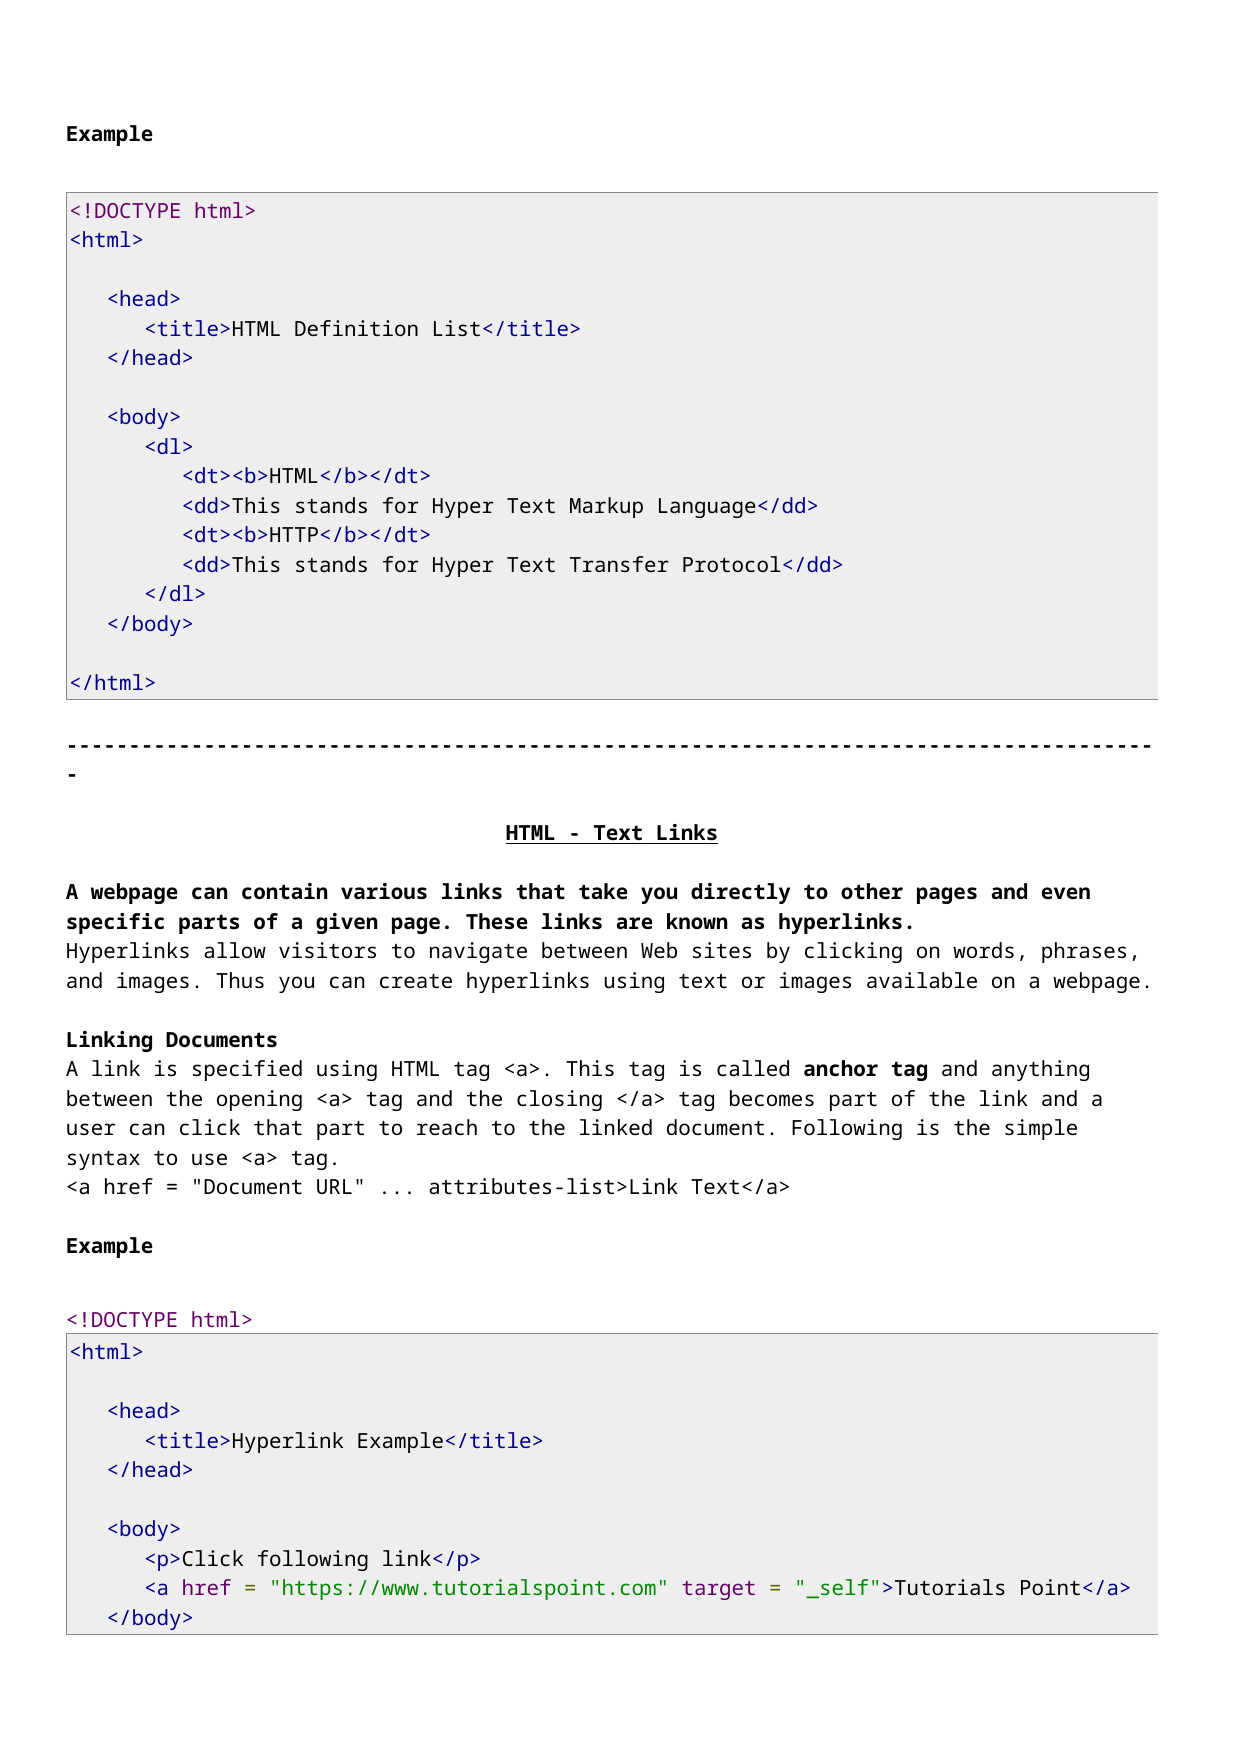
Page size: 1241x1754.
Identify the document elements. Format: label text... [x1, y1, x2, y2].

text <body> [67, 1510, 1158, 1539]
text <dd>This stands for Hyper Text Transfer Protocol</dd> [67, 545, 1158, 575]
text <!DOCTYPE html> [67, 193, 1158, 221]
text <head> [67, 280, 1158, 309]
text <dl> [67, 427, 1158, 457]
text <a href = "Document URL" ... attributes-list>Link Text</a> [66, 1171, 1158, 1200]
text <html> [67, 221, 1158, 251]
text </body> [67, 1598, 1158, 1634]
text <title>HTML Definition List</title> [67, 309, 1158, 339]
text </dl> [67, 575, 1158, 604]
text </head> [67, 339, 1158, 368]
text <html> [67, 1334, 1158, 1362]
text <p>Click following link</p> [67, 1539, 1158, 1569]
text Live Demo [66, 148, 1127, 177]
text <body> [67, 398, 1158, 427]
subtitle Linking Documents [66, 1023, 1158, 1053]
text ---------------------------------------------------------------------------------------- [66, 729, 1158, 788]
text <dd>This stands for Hyper Text Markup Language</dd> [67, 486, 1158, 516]
text <head> [67, 1392, 1158, 1421]
subtitle HTML - Text Links [66, 817, 1158, 847]
text <a href = "https://www.tutorialspoint.com" target = "_self">Tutorials Point</a> [67, 1569, 1158, 1598]
text </html> [67, 663, 1158, 699]
text </body> [67, 604, 1158, 634]
text Hyperlinks allow visitors to navigate between Web sites by clicking on words, phrases, and images. Thus you can create hyperlinks using text or images available on a webpage. [66, 935, 1158, 994]
text <title>Hyperlink Example</title> [67, 1421, 1158, 1451]
text </head> [67, 1451, 1158, 1480]
text A webpage can contain various links that take you directly to other pages and even specific parts of a given page. These links are known as hyperlinks. [66, 876, 1158, 935]
text <dt><b>HTML</b></dt> [67, 457, 1158, 486]
text <!DOCTYPE html> [66, 1303, 1158, 1333]
subtitle Example [66, 1230, 1158, 1259]
text A link is specified using HTML tag <a>. This tag is called anchor tag and anything between the opening <a> tag and the closing </a> tag becomes part of the link and a user can click that part to reach to the linked document. Following is the simple syntax to use <a> tag. [66, 1053, 1158, 1171]
subtitle Example [66, 118, 1158, 148]
text <dt><b>HTTP</b></dt> [67, 516, 1158, 545]
